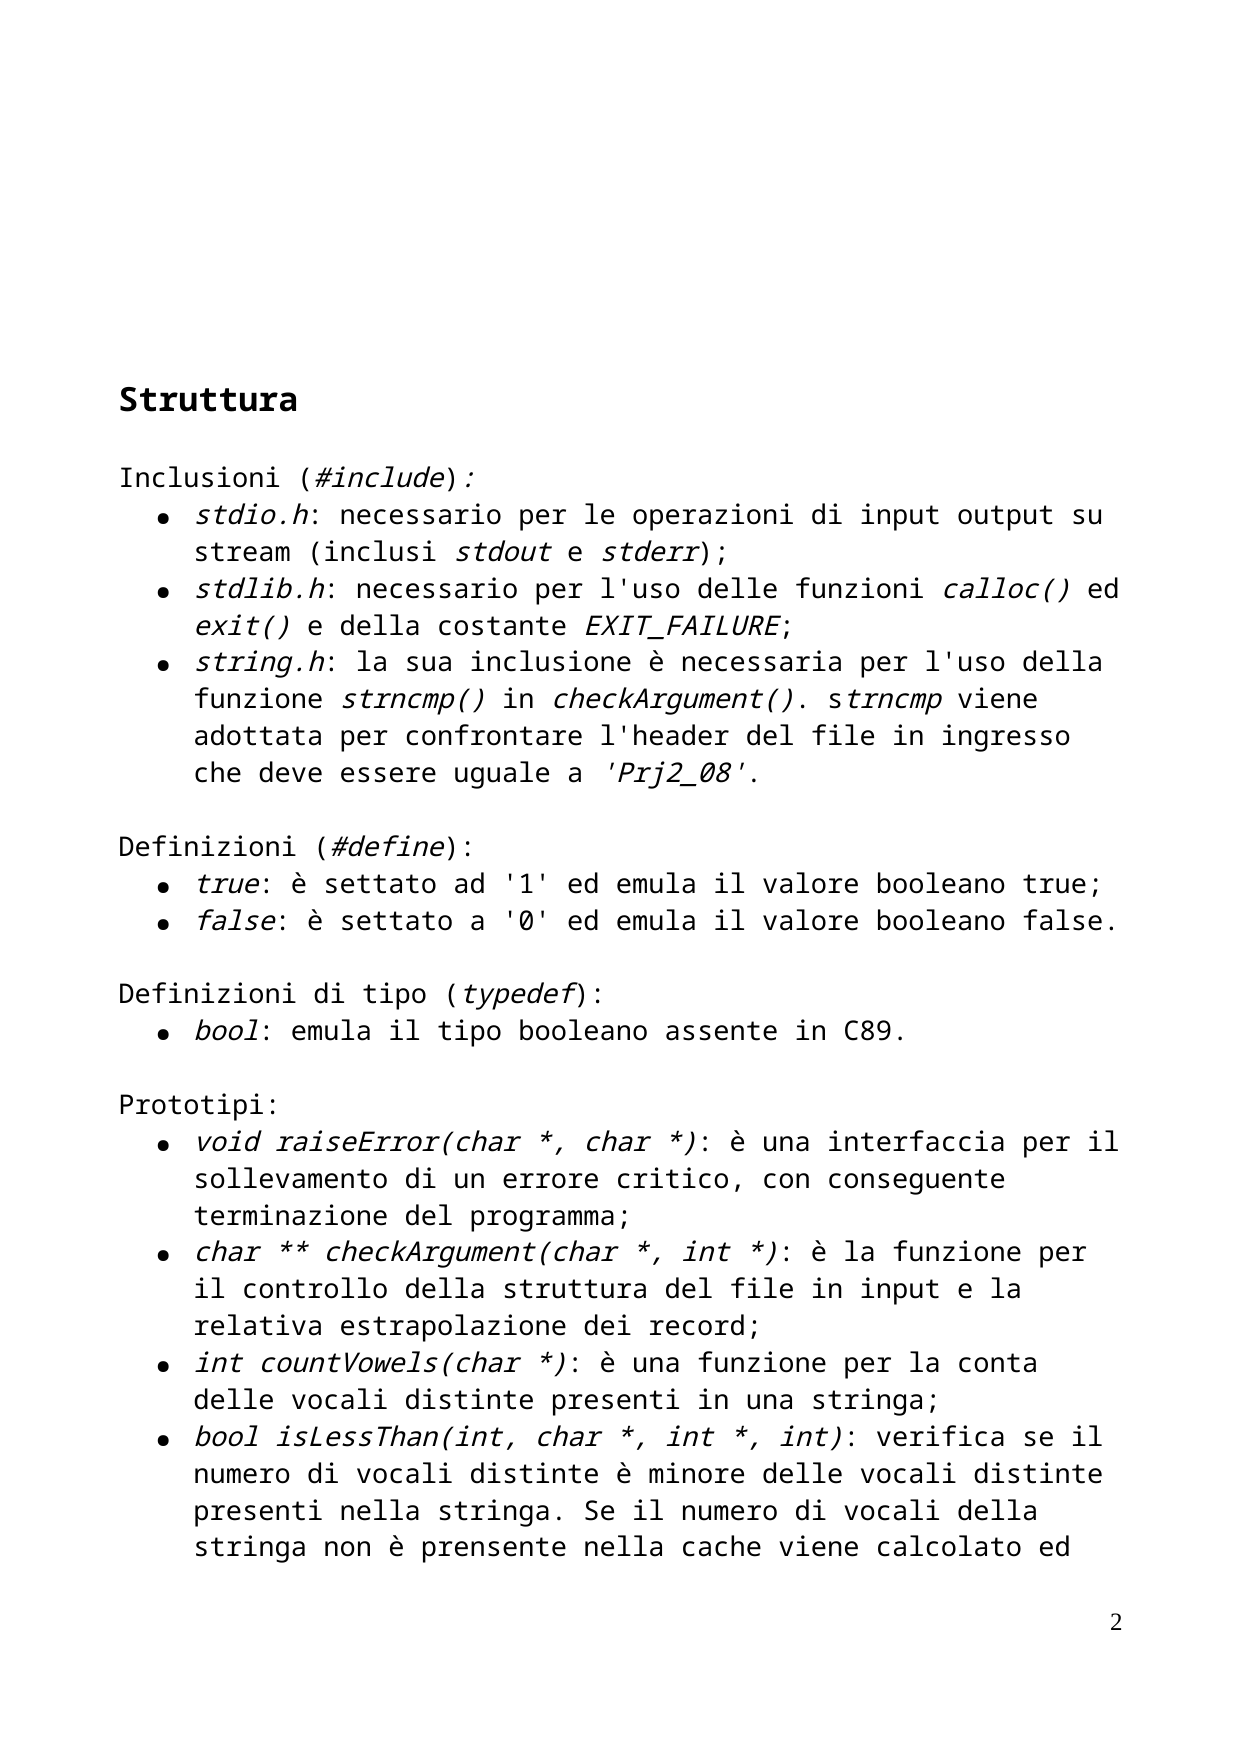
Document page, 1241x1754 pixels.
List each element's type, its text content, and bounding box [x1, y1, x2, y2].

list stdlib.h: necessario per l'uso delle funzioni calloc() ed exit() e della costante EXIT_FAILURE; [156, 569, 1122, 643]
list string.h: la sua inclusione è necessaria per l'uso della funzione strncmp() in checkArgument(). strncmp viene adottata per confrontare l'header del file in ingresso che deve essere uguale a 'Prj2_08'. [156, 643, 1122, 790]
list false: è settato a '0' ed emula il valore booleano false. [156, 901, 1122, 938]
text Struttura [118, 376, 1122, 422]
text Inclusioni (#include): [118, 458, 1122, 495]
text Definizioni (#define): [118, 827, 1122, 864]
list bool isLessThan(int, char *, int *, int): verifica se il numero di vocali distinte è minore delle vocali distinte presenti nella stringa. Se il numero di vocali della stringa non è prensente nella cache viene calcolato ed [156, 1417, 1122, 1565]
list bool: emula il tipo booleano assente in C89. [156, 1012, 1122, 1048]
list stdio.h: necessario per le operazioni di input output su stream (inclusi stdout e stderr); [156, 495, 1122, 569]
list int countVowels(char *): è una funzione per la conta delle vocali distinte presenti in una stringa; [156, 1343, 1122, 1417]
list void raiseError(char *, char *): è una interfaccia per il sollevamento di un errore critico, con conseguente terminazione del programma; [156, 1122, 1122, 1233]
text Definizioni di tipo (typedef): [118, 975, 1122, 1012]
text Prototipi: [118, 1085, 1122, 1122]
list char ** checkArgument(char *, int *): è la funzione per il controllo della struttura del file in input e la relativa estrapolazione dei record; [156, 1233, 1122, 1343]
list true: è settato ad '1' ed emula il valore booleano true; [156, 864, 1122, 901]
